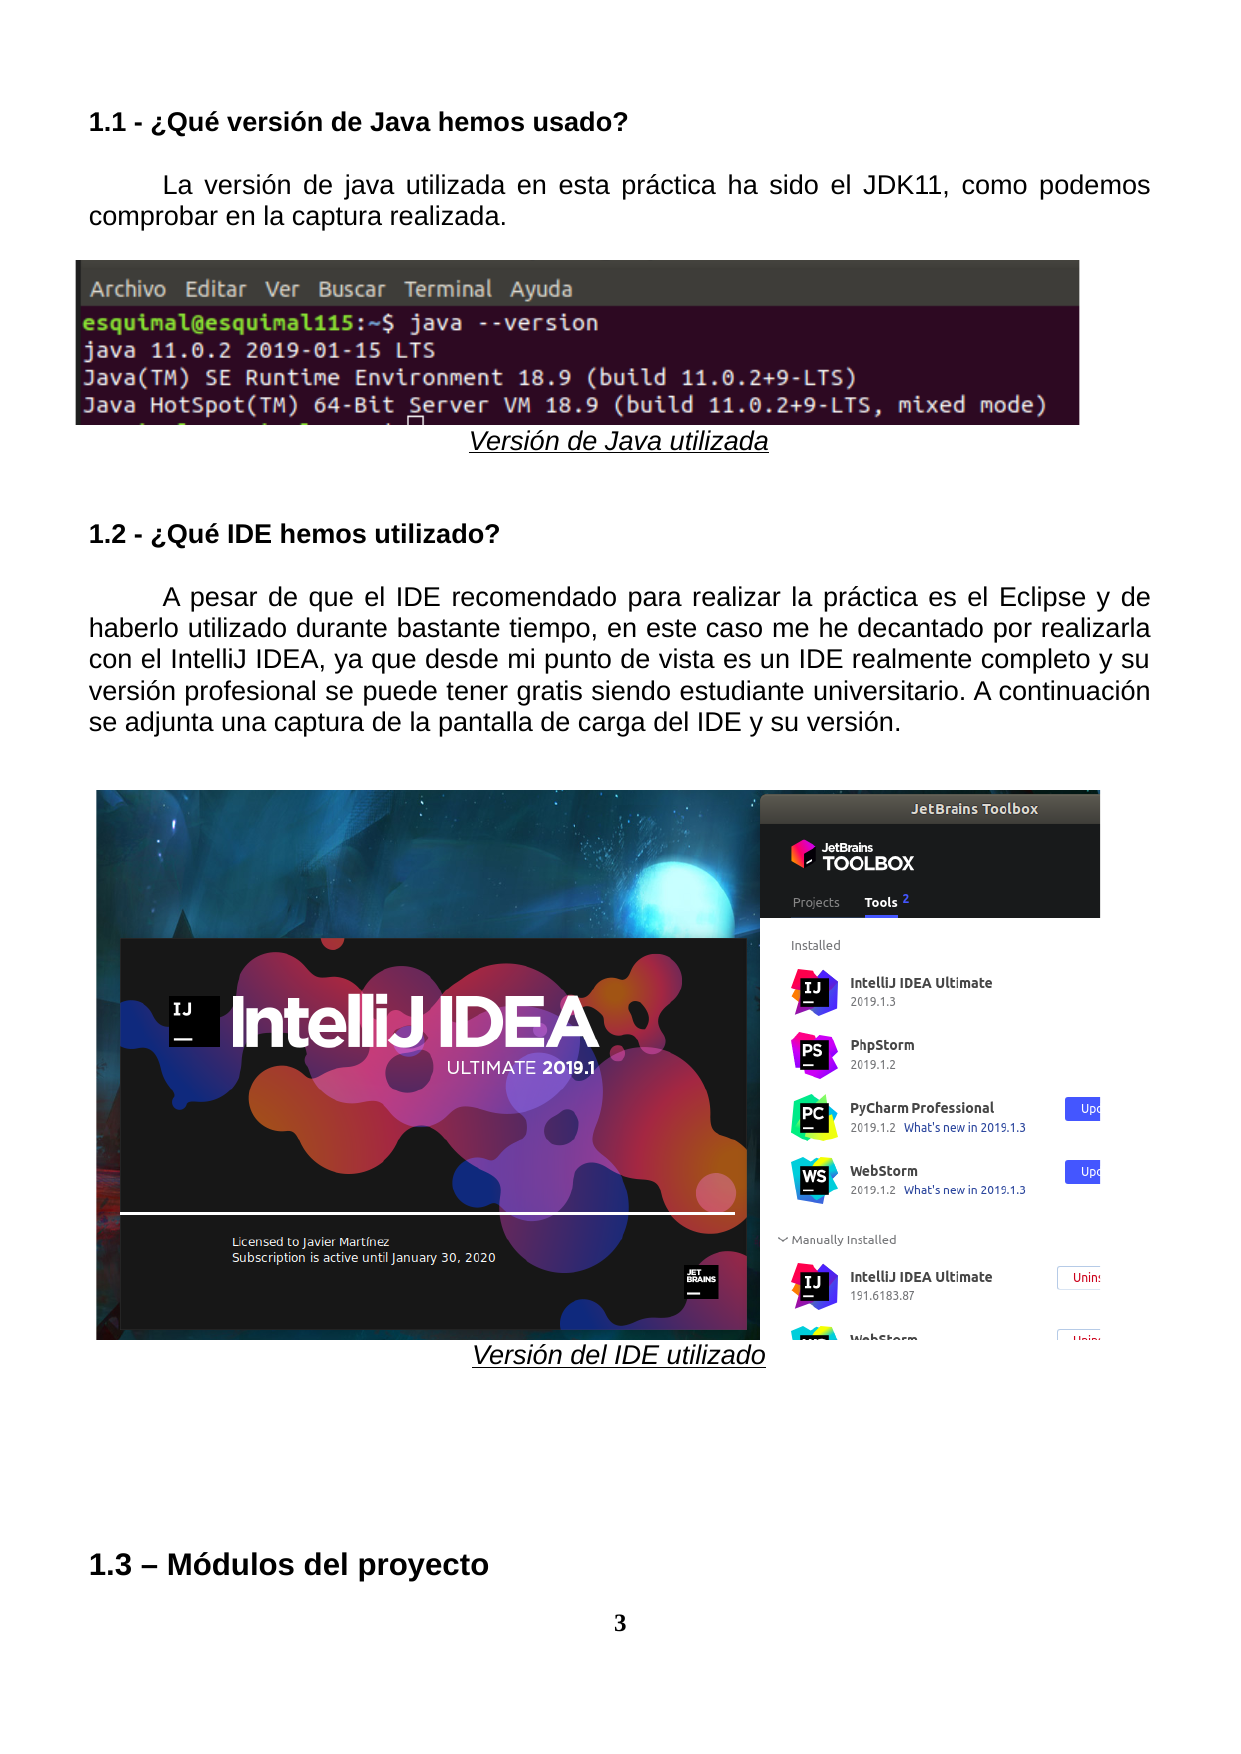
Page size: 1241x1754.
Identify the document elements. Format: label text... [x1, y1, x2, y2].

text 1.3 – Módulos del proyecto [88, 1546, 1152, 1581]
text 1.2 - ¿Qué IDE hemos utilizado? [88, 518, 1152, 549]
text Versión de Java utilizada [88, 262, 1152, 456]
text La versión de java utilizada en esta práctica ha sido el JDK11, como podemos comprobar en la captura realizada. [88, 169, 1152, 231]
text 1.1 - ¿Qué versión de Java hemos usado? [88, 106, 1152, 137]
text A pesar de que el IDE recomendado para realizar la práctica es el Eclipse y de haberlo utilizado durante bastante tiempo, en este caso me he decantado por realizarla con el IntelliJ IDEA, ya que desde mi punto de vista es un IDE realmente completo y su versión profesional se puede tener gratis siendo estudiante universitario. A continuación se adjunta una captura de la pantalla de carga del IDE y su versión. [88, 581, 1152, 737]
text Versión del IDE utilizado [88, 799, 1152, 1371]
